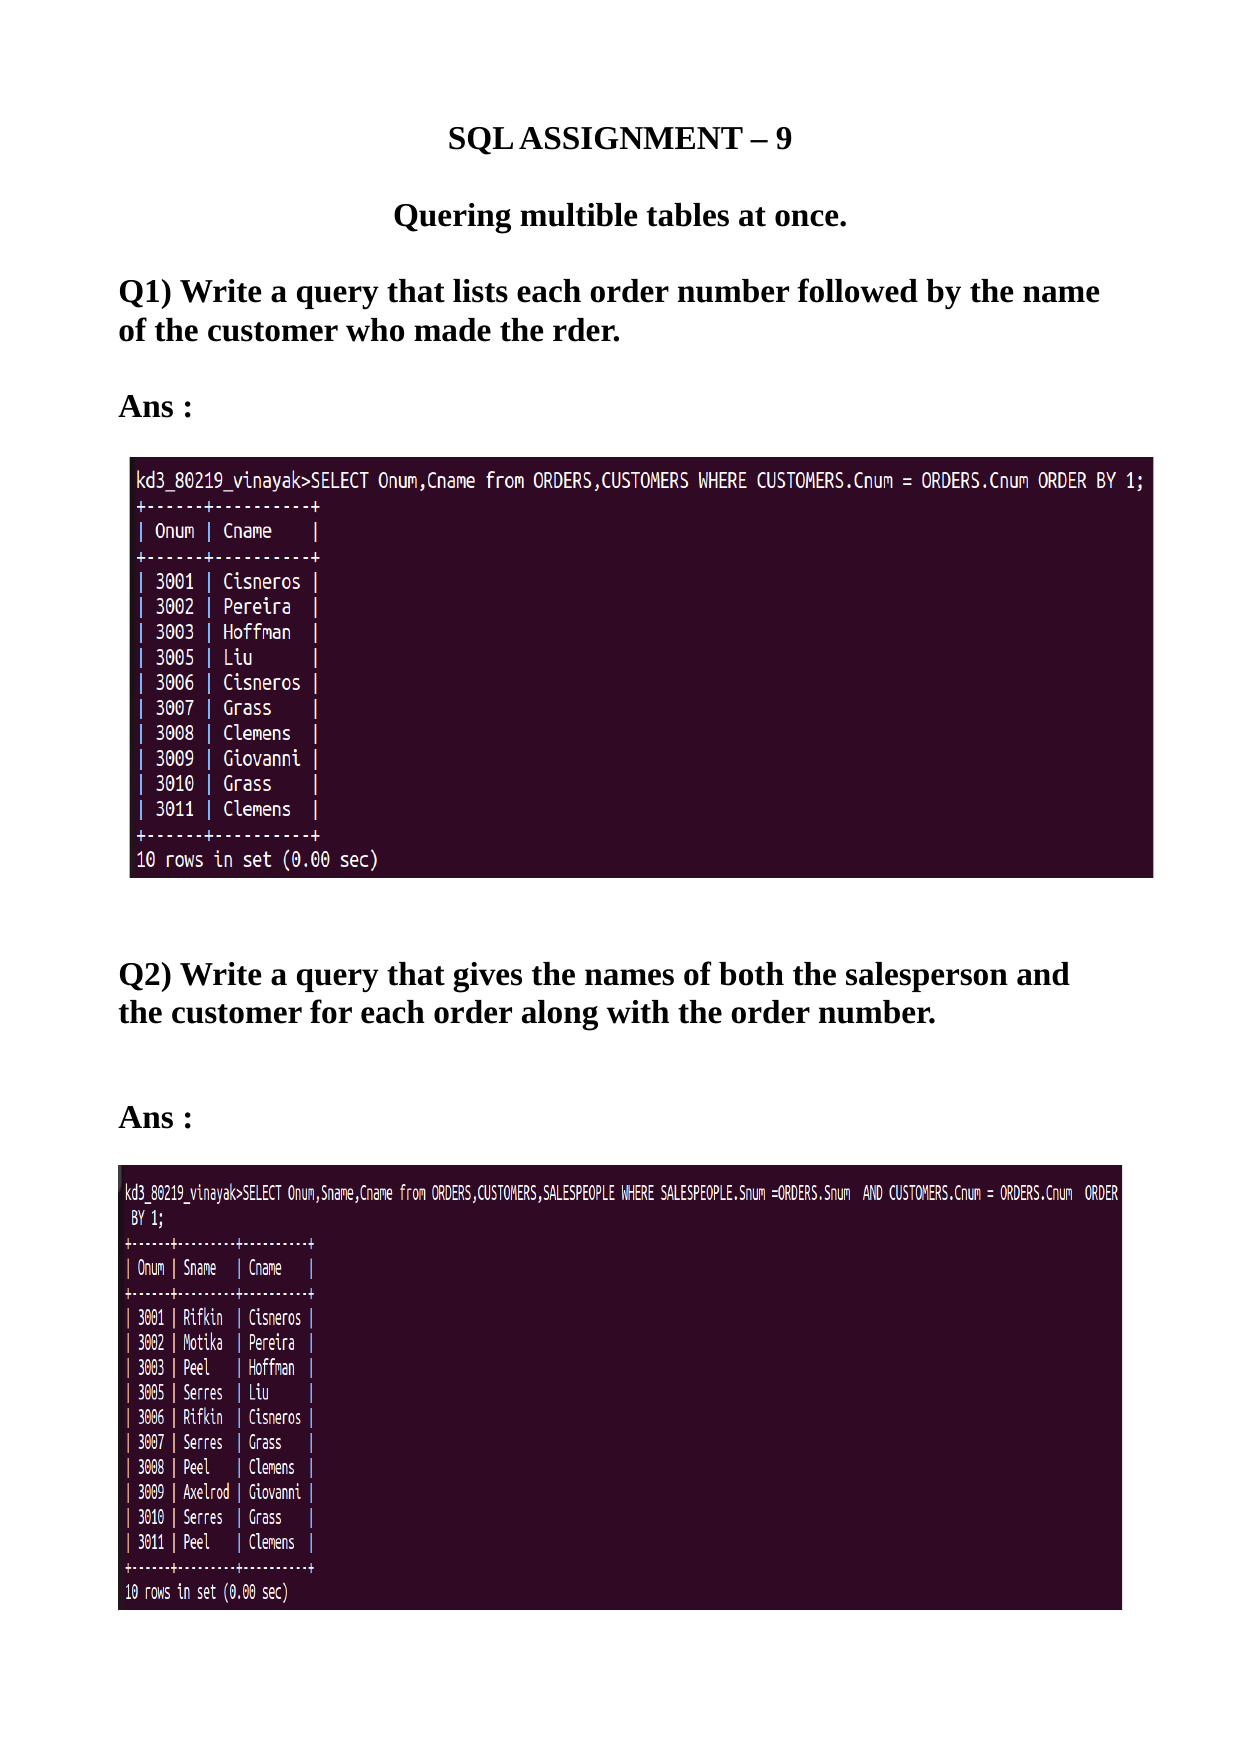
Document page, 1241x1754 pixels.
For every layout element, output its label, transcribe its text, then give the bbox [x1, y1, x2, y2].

text Q1) Write a query that lists each order number followed by the name of the customer who made the rder. [118, 271, 1122, 348]
picture [118, 1165, 1123, 1610]
text SQL ASSIGNMENT – 9 [118, 118, 1122, 156]
text Ans : [118, 1098, 1122, 1136]
text Ans : [118, 386, 1122, 425]
text Q2) Write a query that gives the names of both the salesperson and the customer for each order along with the order number. [118, 954, 1122, 1031]
picture [129, 457, 1154, 878]
text Quering multible tables at once. [118, 195, 1122, 233]
